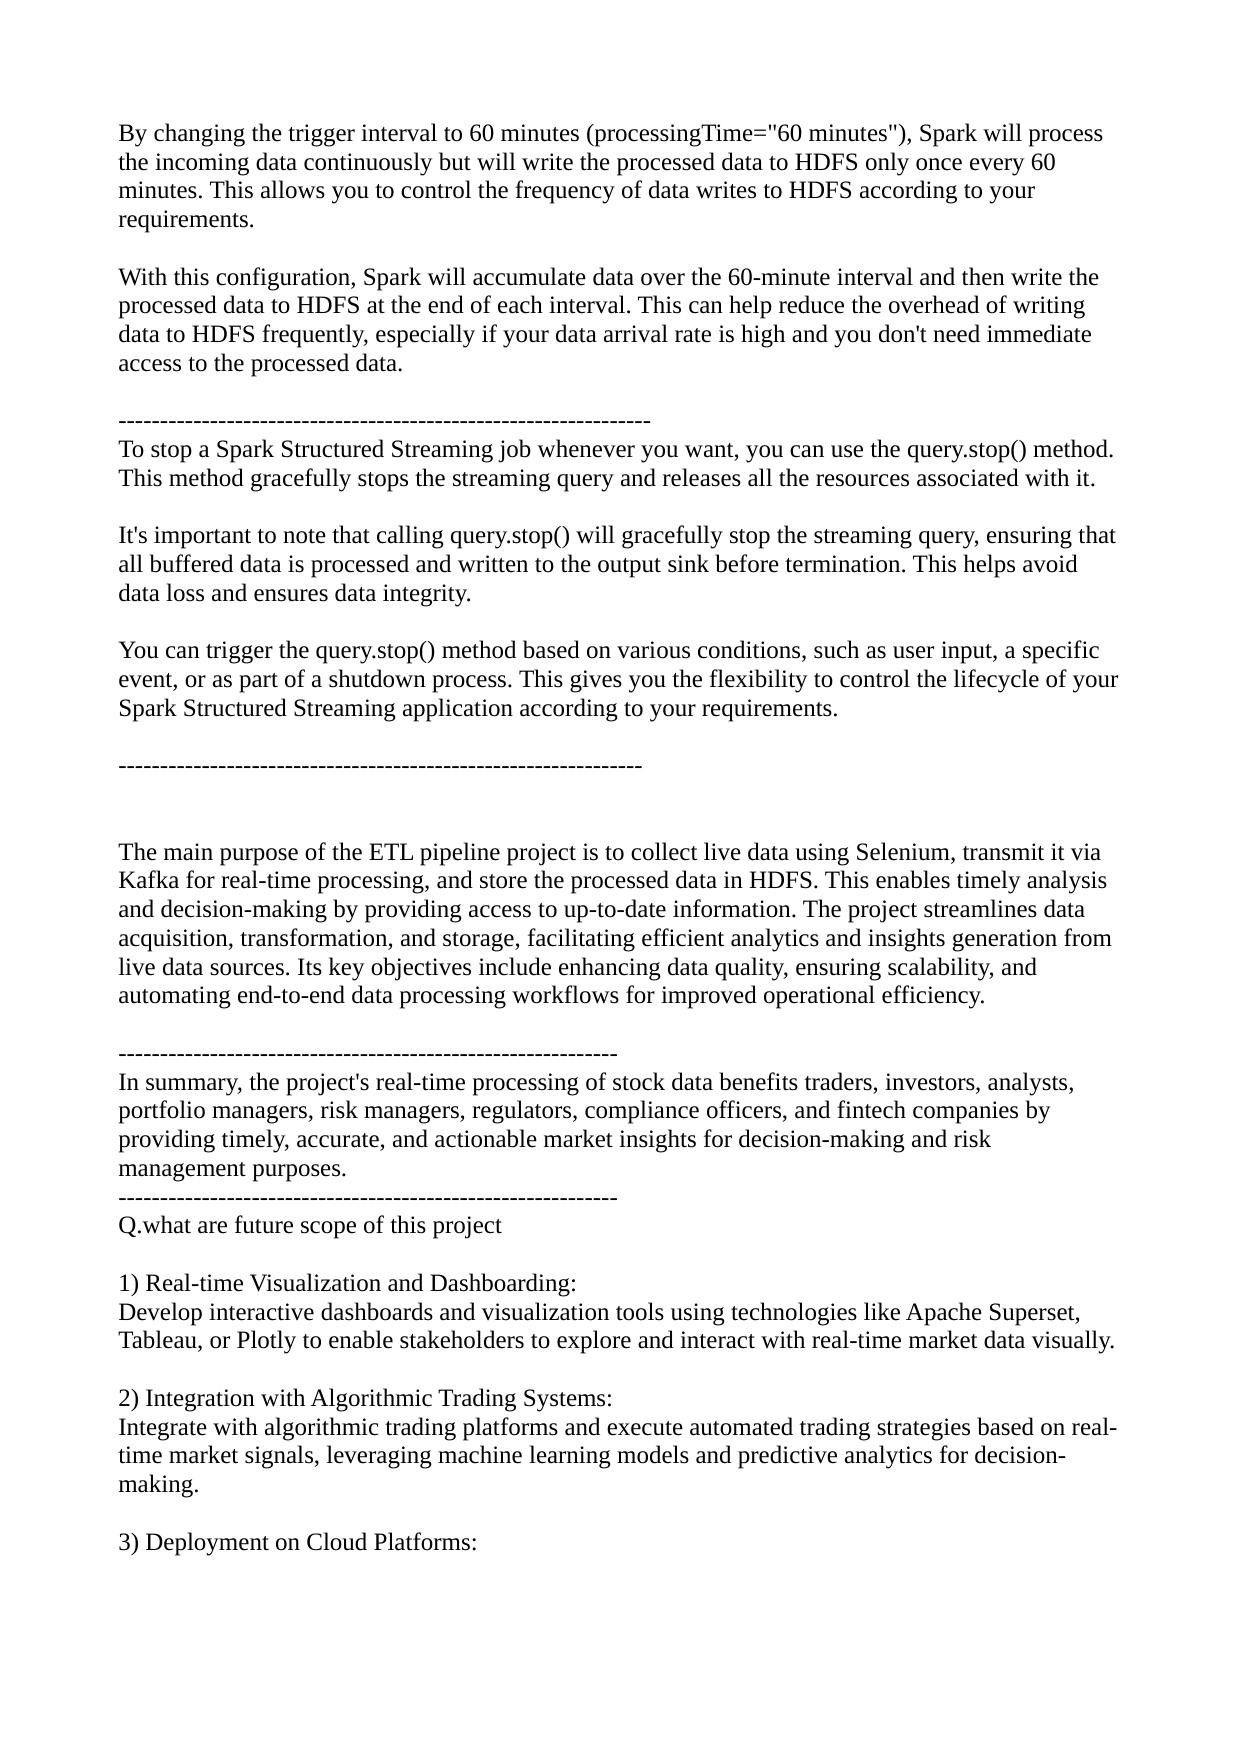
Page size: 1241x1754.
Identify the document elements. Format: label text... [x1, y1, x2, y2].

text By changing the trigger interval to 60 minutes (processingTime="60 minutes"), Spark will process the incoming data continuously but will write the processed data to HDFS only once every 60 minutes. This allows you to control the frequency of data writes to HDFS according to your requirements. [118, 118, 1122, 233]
text Develop interactive dashboards and visualization tools using technologies like Apache Superset, Tableau, or Plotly to enable stakeholders to explore and interact with real-time market data visually. [118, 1297, 1122, 1354]
text To stop a Spark Structured Streaming job whenever you want, you can use the query.stop() method. This method gracefully stops the streaming query and releases all the resources associated with it. [118, 434, 1122, 492]
text The main purpose of the ETL pipeline project is to collect live data using Selenium, transmit it via Kafka for real-time processing, and store the processed data in HDFS. This enables timely analysis and decision-making by providing access to up-to-date information. The project streamlines data acquisition, transformation, and storage, facilitating efficient analytics and insights generation from live data sources. Its key objectives include enhancing data quality, ensuring scalability, and automating end-to-end data processing workflows for improved operational efficiency. [118, 837, 1122, 1009]
text In summary, the project's real-time processing of stock data benefits traders, investors, analysts, portfolio managers, risk managers, regulators, compliance officers, and fintech companies by providing timely, accurate, and actionable market insights for decision-making and risk management purposes. [118, 1067, 1122, 1182]
text 2) Integration with Algorithmic Trading Systems: [118, 1383, 1122, 1412]
text ------------------------------------------------------------ [118, 1182, 1122, 1211]
text 1) Real-time Visualization and Dashboarding: [118, 1268, 1122, 1297]
text It's important to note that calling query.stop() will gracefully stop the streaming query, ensuring that all buffered data is processed and written to the output sink before termination. This helps avoid data loss and ensures data integrity. [118, 521, 1122, 607]
text With this configuration, Spark will accumulate data over the 60-minute interval and then write the processed data to HDFS at the end of each interval. This can help reduce the overhead of writing data to HDFS frequently, especially if your data arrival rate is high and you don't need immediate access to the processed data. [118, 262, 1122, 377]
text You can trigger the query.stop() method based on various conditions, such as user input, a specific event, or as part of a shutdown process. This gives you the flexibility to control the lifecycle of your Spark Structured Streaming application according to your requirements. [118, 636, 1122, 722]
text Q.what are future scope of this project [118, 1211, 1122, 1239]
text Integrate with algorithmic trading platforms and execute automated trading strategies based on real-time market signals, leveraging machine learning models and predictive analytics for decision-making. [118, 1412, 1122, 1498]
text 3) Deployment on Cloud Platforms: [118, 1527, 1122, 1556]
text ---------------------------------------------------------------- [118, 406, 1122, 434]
text --------------------------------------------------------------- [118, 751, 1122, 779]
text ------------------------------------------------------------ [118, 1038, 1122, 1067]
